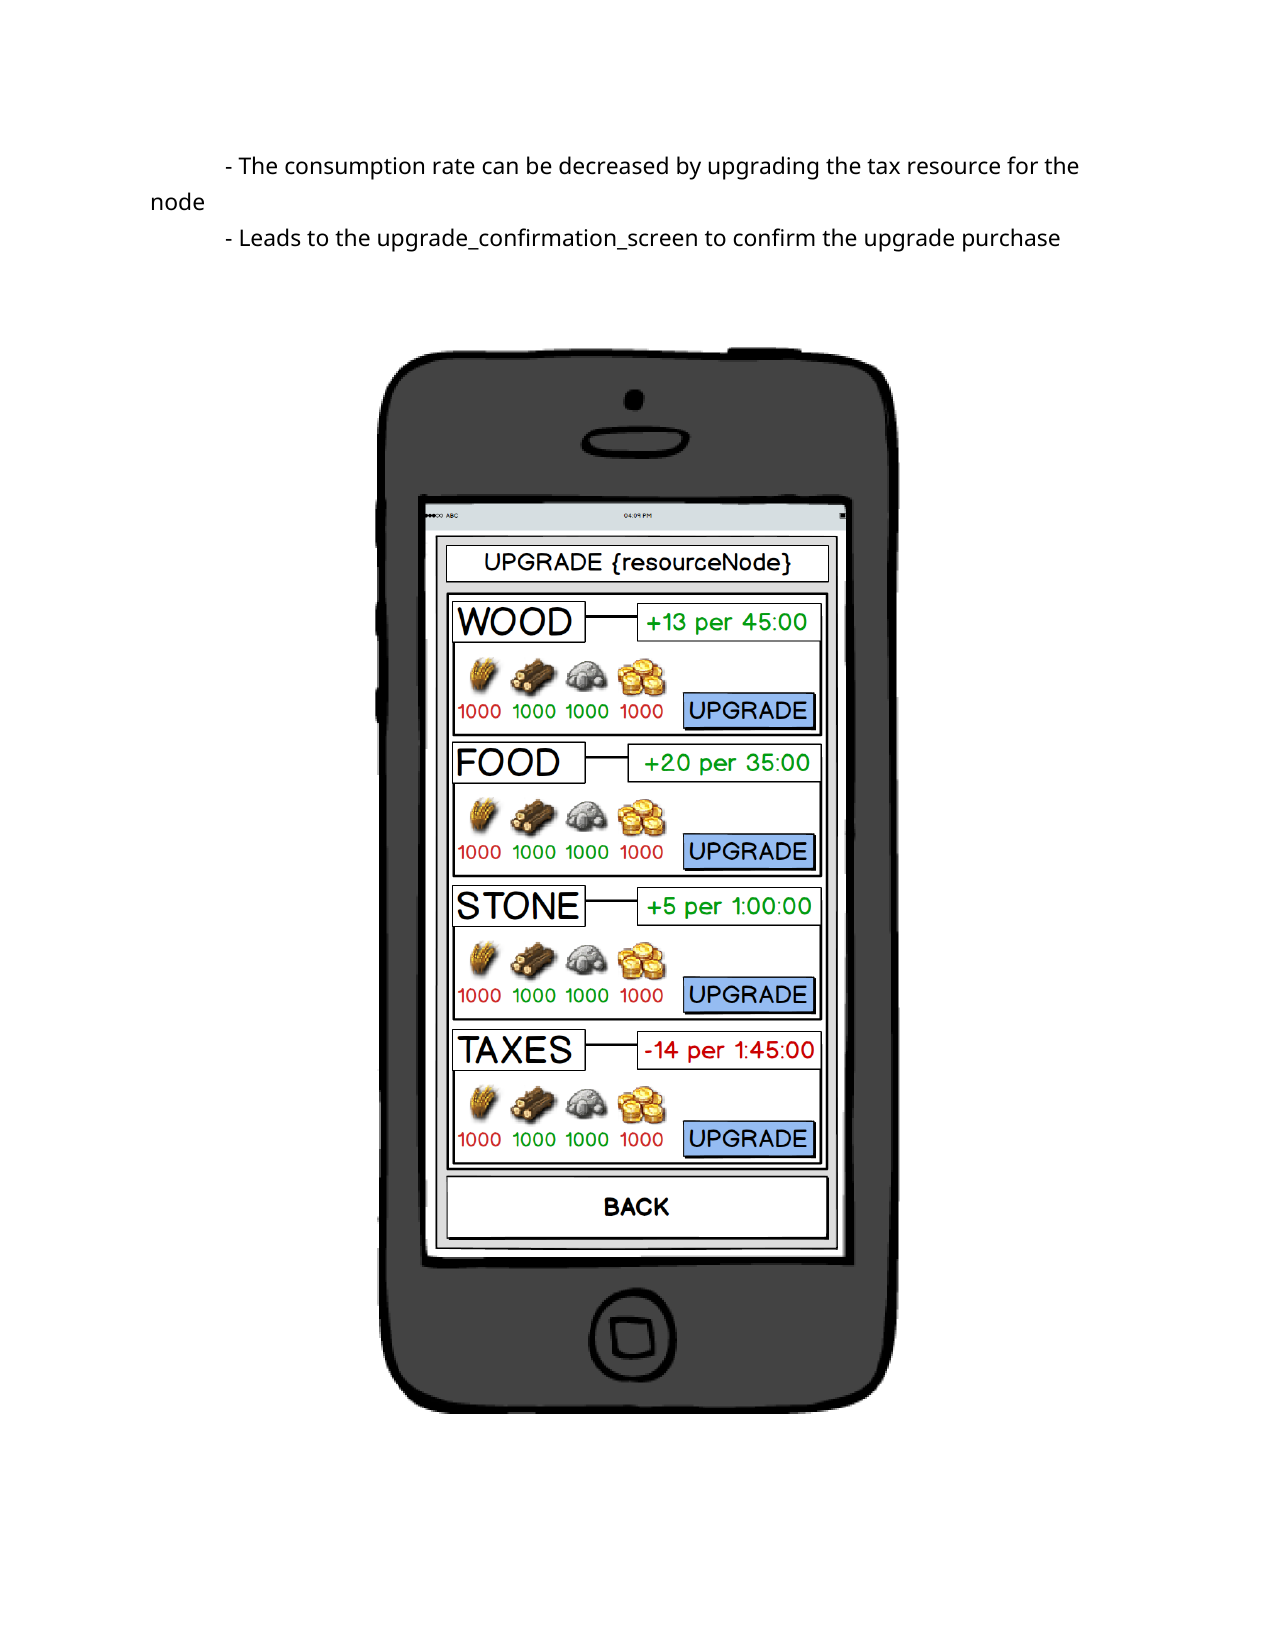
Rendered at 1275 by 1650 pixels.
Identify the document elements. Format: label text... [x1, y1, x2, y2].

picture [375, 293, 900, 1467]
text - The consumption rate can be decreased by upgrading the tax resource for the node [150, 150, 1125, 217]
text - Leads to the upgrade_confirmation_screen to confirm the upgrade purchase [150, 222, 1125, 253]
